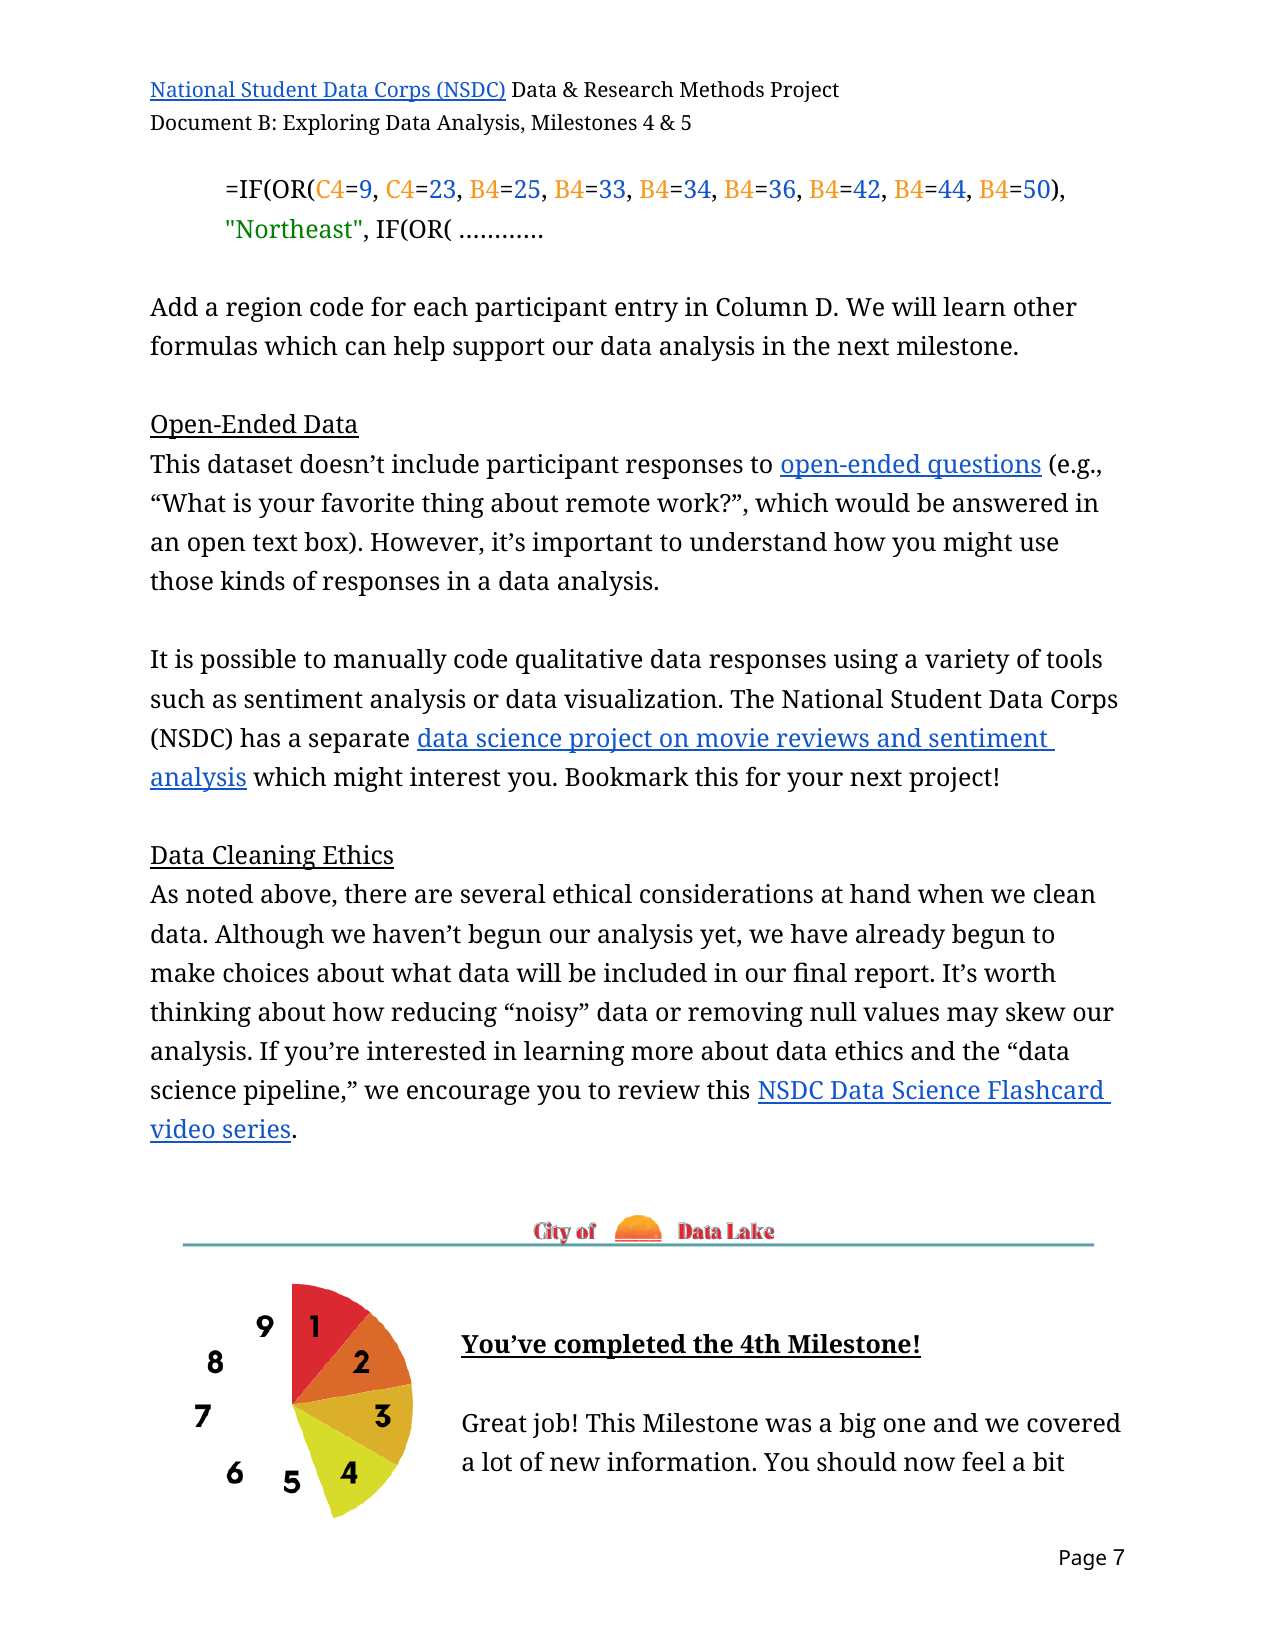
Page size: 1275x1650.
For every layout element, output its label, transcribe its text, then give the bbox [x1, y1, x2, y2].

text Great job! This Milestone was a big one and we covered a lot of new information. You should now feel a bit [244, 1405, 1125, 1478]
text This dataset doesn’t include participant responses to open-ended questions (e.g., “What is your favorite thing about remote work?”, which would be answered in an open text box). However, it’s important to understand how you might use those kinds of responses in a data analysis. [150, 446, 1125, 598]
text You’ve completed the 4th Milestone! [244, 1327, 1125, 1361]
text Add a region code for each participant entry in Column D. We will learn other formulas which can help support our data analysis in the next milestone. [150, 290, 1125, 363]
text It is possible to manually code qualitative data responses using a variety of tools such as sentiment analysis or data visualization. The National Student Data Corps (NSDC) has a separate data science project on movie reviews and sentiment analysis which might interest you. Bookmark this for your next project! [150, 642, 1125, 794]
text As noted above, there are several ethical considerations at hand when we clean data. Although we haven’t begun our analysis yet, we have already begun to make choices about what data will be included in our final report. It’s worth thinking about how reducing “noisy” data or removing null values may skew our analysis. If you’re interested in learning more about data ethics and the “data science pipeline,” we encourage you to review this NSDC Data Science Flashcard video series. [150, 877, 1125, 1146]
text Data Cleaning Ethics [150, 838, 1125, 872]
text Open-Ended Data [150, 407, 1125, 441]
text =IF(OR(C4=9, C4=23, B4=25, B4=33, B4=34, B4=36, B4=42, B4=44, B4=50), "Northeast", IF(OR( ………… [225, 172, 1125, 245]
picture [150, 1205, 1125, 1539]
